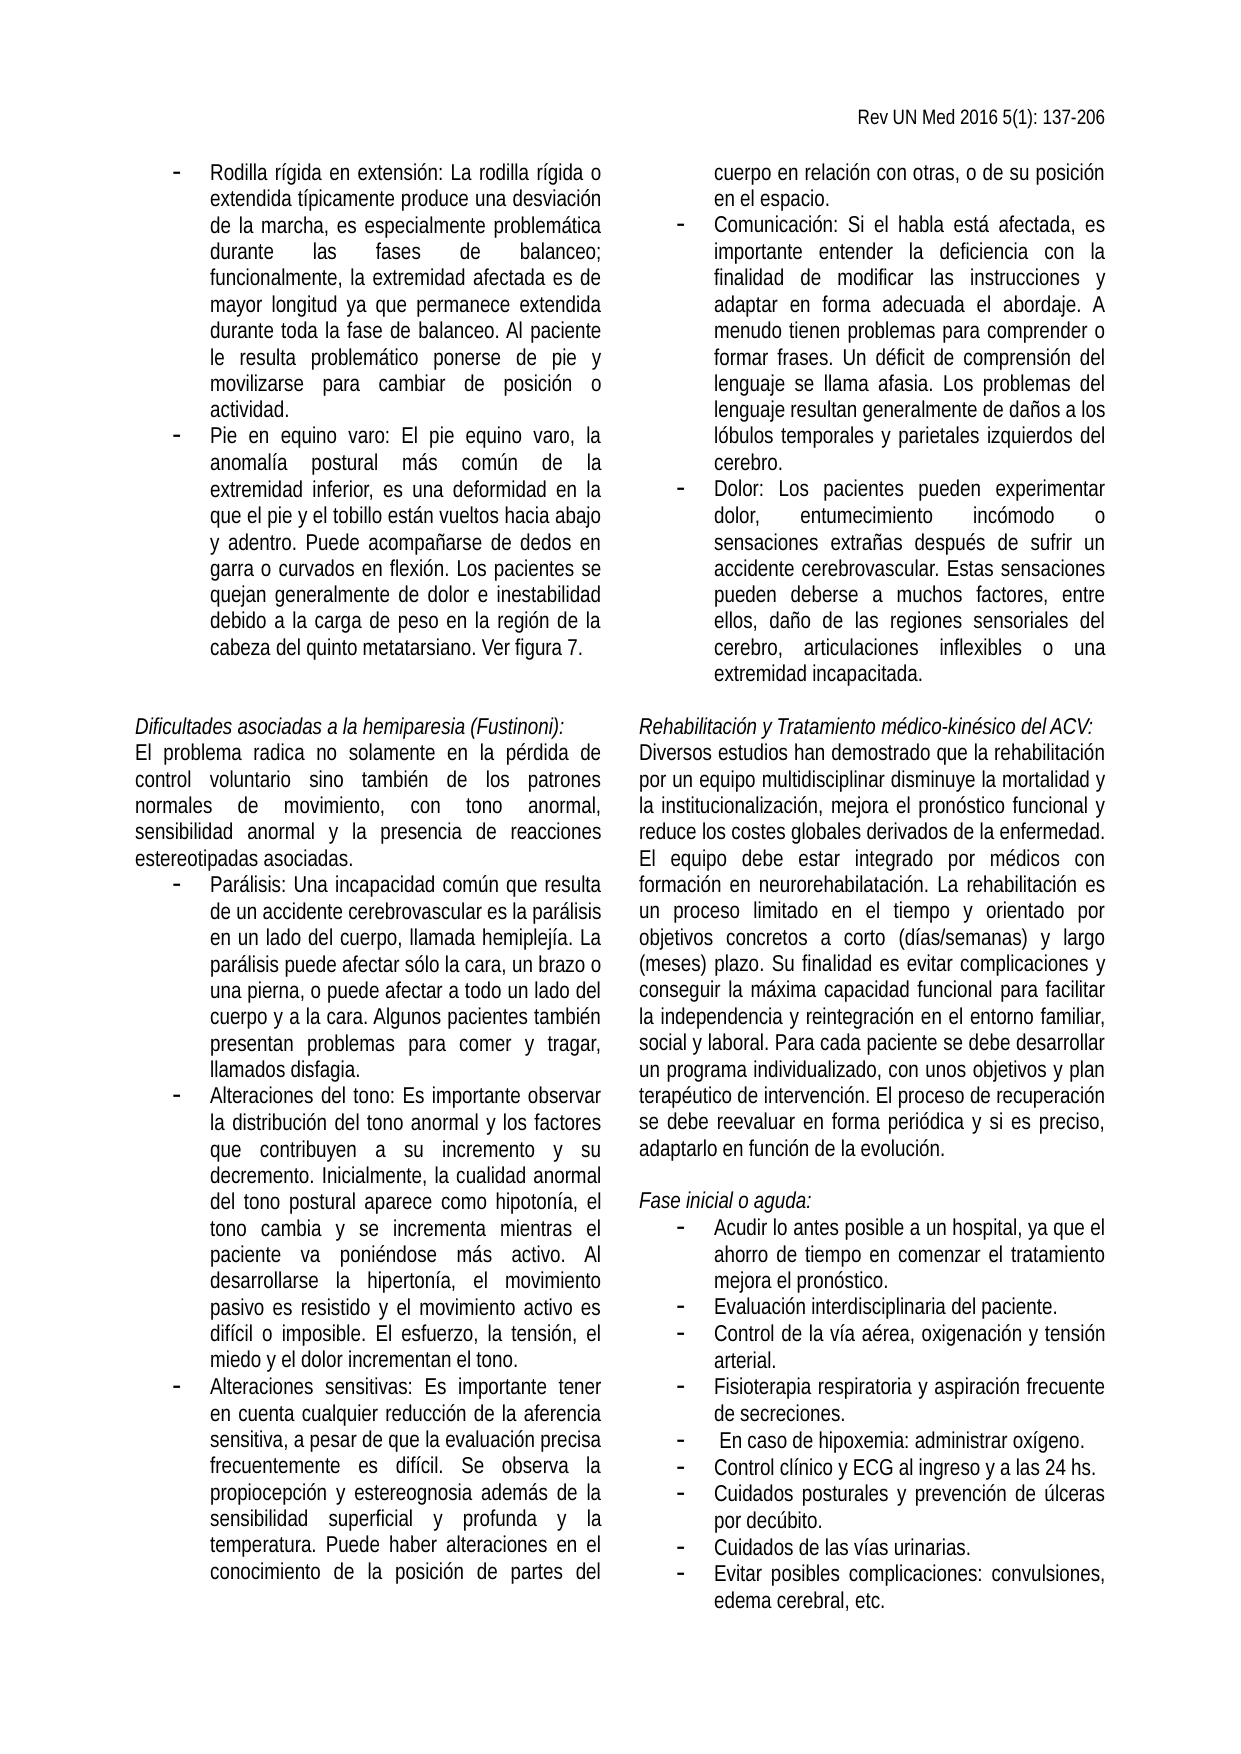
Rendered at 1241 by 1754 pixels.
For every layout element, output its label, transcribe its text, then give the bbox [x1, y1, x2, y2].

list Alteraciones sensitivas: Es importante tener en cuenta cualquier reducción de la aferencia sensitiva, a pesar de que la evaluación precisa frecuentemente es difícil. Se observa la propiocepción y estereognosia además de la sensibilidad superficial y profunda y la temperatura. Puede haber alteraciones en el conocimiento de la posición de partes del [172, 1373, 601, 1584]
text Fase inicial o aguda: [639, 1187, 1105, 1214]
list Acudir lo antes posible a un hospital, ya que el ahorro de tiempo en comenzar el tratamiento mejora el pronóstico. [676, 1214, 1105, 1293]
list En caso de hipoxemia: administrar oxígeno. [676, 1427, 1105, 1453]
list Cuidados posturales y prevención de úlceras por decúbito. [676, 1480, 1105, 1533]
list Control de la vía aérea, oxigenación y tensión arterial. [676, 1320, 1105, 1373]
list Dolor: Los pacientes pueden experimentar dolor, entumecimiento incómodo o sensaciones extrañas después de sufrir un accidente cerebrovascular. Estas sensaciones pueden deberse a muchos factores, entre ellos, daño de las regiones sensoriales del cerebro, articulaciones inflexibles o una extremidad incapacitada. [676, 475, 1105, 687]
list Rodilla rígida en extensión: La rodilla rígida o extendida típicamente produce una desviación de la marcha, es especialmente problemática durante las fases de balanceo; funcionalmente, la extremidad afectada es de mayor longitud ya que permanece extendida durante toda la fase de balanceo. Al paciente le resulta problemático ponerse de pie y movilizarse para cambiar de posición o actividad. [172, 158, 601, 422]
list Cuidados de las vías urinarias. [676, 1533, 1105, 1560]
text Diversos estudios han demostrado que la rehabilitación por un equipo multidisciplinar disminuye la mortalidad y la institucionalización, mejora el pronóstico funcional y reduce los costes globales derivados de la enfermedad. El equipo debe estar integrado por médicos con formación en neurorehabilatación. La rehabilitación es un proceso limitado en el tiempo y orientado por objetivos concretos a corto (días/semanas) y largo (meses) plazo. Su finalidad es evitar complicaciones y conseguir la máxima capacidad funcional para facilitar la independencia y reintegración en el entorno familiar, social y laboral. Para cada paciente se debe desarrollar un programa individualizado, con unos objetivos y plan terapéutico de intervención. El proceso de recuperación se debe reevaluar en forma periódica y si es preciso, adaptarlo en función de la evolución. [639, 739, 1105, 1161]
list Parálisis: Una incapacidad común que resulta de un accidente cerebrovascular es la parálisis en un lado del cuerpo, llamada hemiplejía. La parálisis puede afectar sólo la cara, un brazo o una pierna, o puede afectar a todo un lado del cuerpo y a la cara. Algunos pacientes también presentan problemas para comer y tragar, llamados disfagia. [172, 871, 601, 1082]
list Comunicación: Si el habla está afectada, es importante entender la deficiencia con la finalidad de modificar las instrucciones y adaptar en forma adecuada el abordaje. A menudo tienen problemas para comprender o formar frases. Un déficit de comprensión del lenguaje se llama afasia. Los problemas del lenguaje resultan generalmente de daños a los lóbulos temporales y parietales izquierdos del cerebro. [676, 211, 1105, 475]
text Dificultades asociadas a la hemiparesia (Fustinoni): [135, 713, 601, 739]
text Rehabilitación y Tratamiento médico-kinésico del ACV: [639, 713, 1105, 739]
list Control clínico y ECG al ingreso y a las 24 hs. [676, 1453, 1105, 1480]
list cuerpo en relación con otras, o de su posición en el espacio. [676, 158, 1105, 211]
list Pie en equino varo: El pie equino varo, la anomalía postural más común de la extremidad inferior, es una deformidad en la que el pie y el tobillo están vueltos hacia abajo y adentro. Puede acompañarse de dedos en garra o curvados en flexión. Los pacientes se quejan generalmente de dolor e inestabilidad debido a la carga de peso en la región de la cabeza del quinto metatarsiano. Ver figura 7. [172, 422, 601, 660]
list Evitar posibles complicaciones: convulsiones, edema cerebral, etc. [676, 1560, 1105, 1614]
list Evaluación interdisciplinaria del paciente. [676, 1293, 1105, 1320]
list Fisioterapia respiratoria y aspiración frecuente de secreciones. [676, 1373, 1105, 1427]
text El problema radica no solamente en la pérdida de control voluntario sino también de los patrones normales de movimiento, con tono anormal, sensibilidad anormal y la presencia de reacciones estereotipadas asociadas. [135, 739, 601, 871]
list Alteraciones del tono: Es importante observar la distribución del tono anormal y los factores que contribuyen a su incremento y su decremento. Inicialmente, la cualidad anormal del tono postural aparece como hipotonía, el tono cambia y se incrementa mientras el paciente va poniéndose más activo. Al desarrollarse la hipertonía, el movimiento pasivo es resistido y el movimiento activo es difícil o imposible. El esfuerzo, la tensión, el miedo y el dolor incrementan el tono. [172, 1082, 601, 1373]
